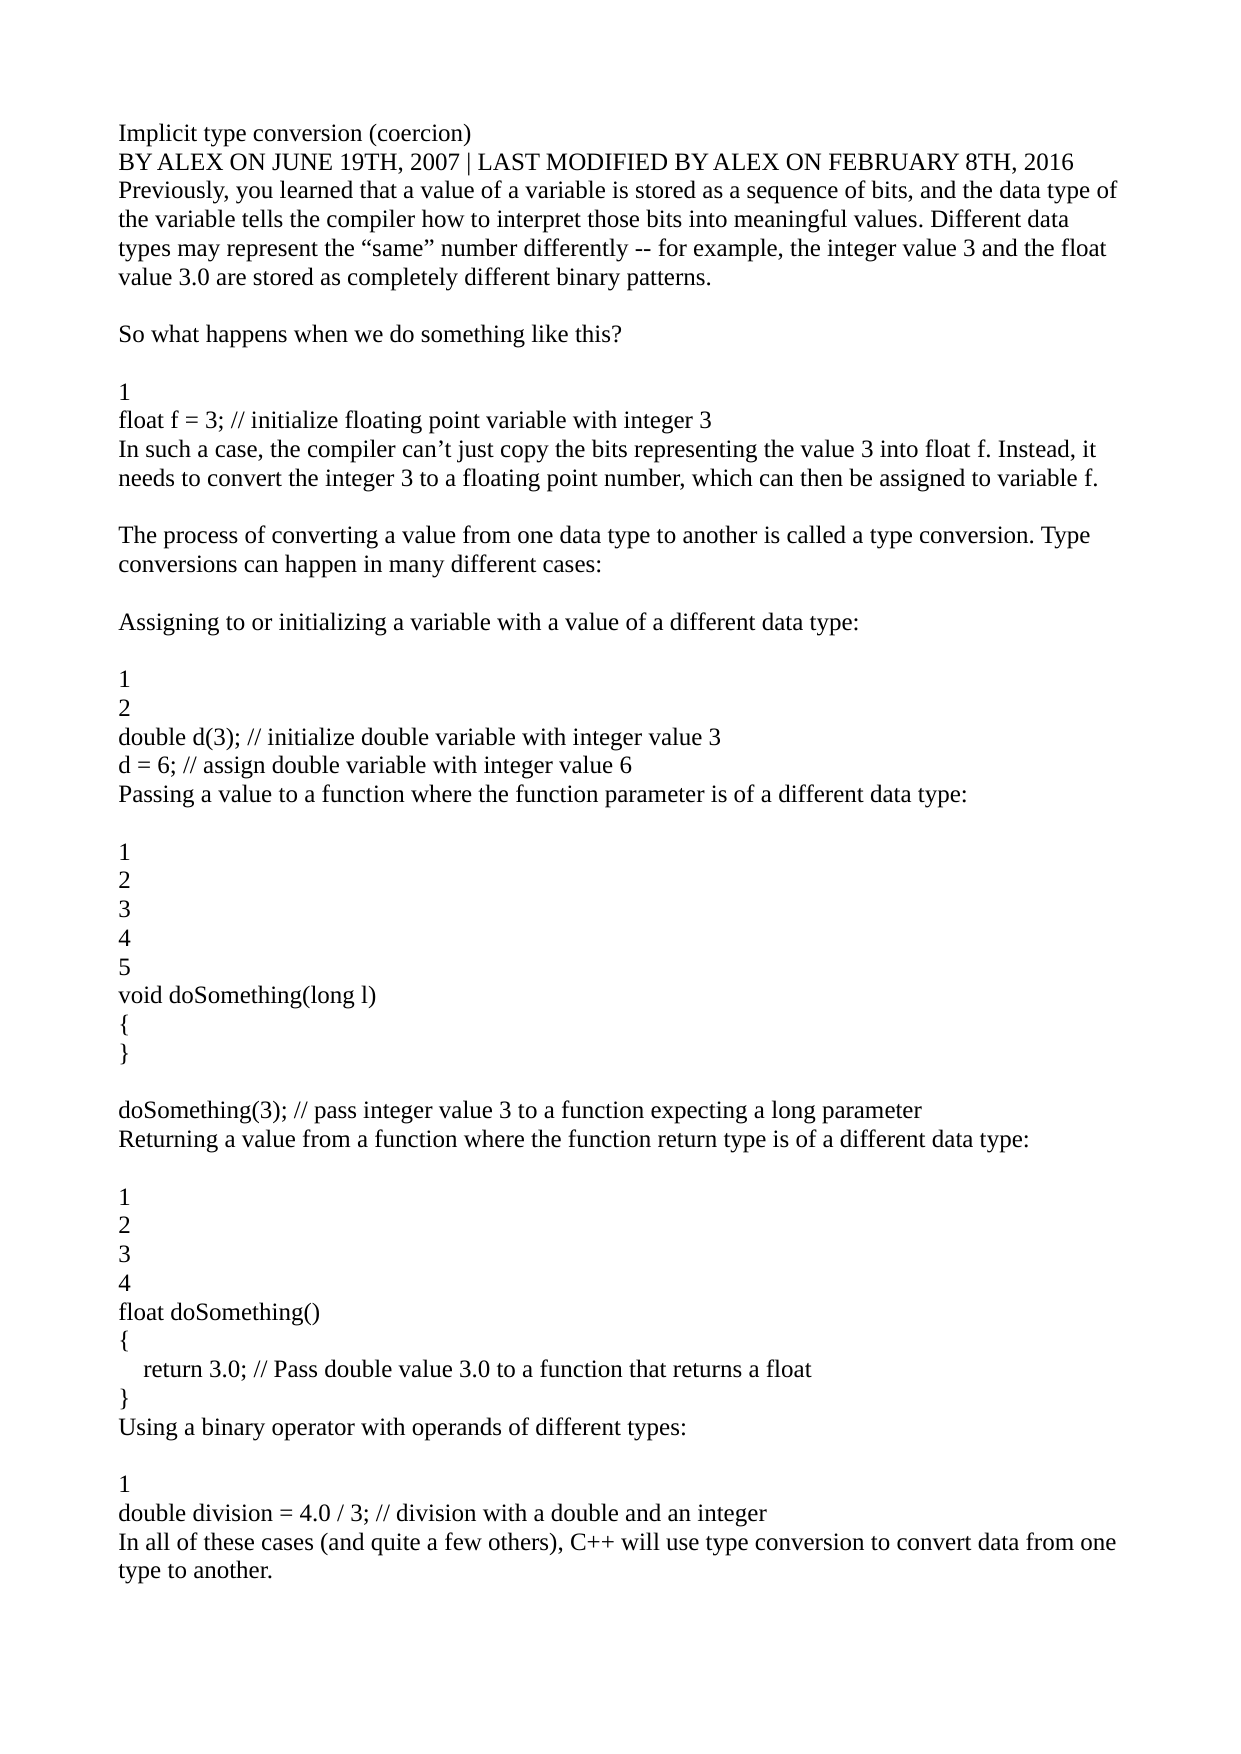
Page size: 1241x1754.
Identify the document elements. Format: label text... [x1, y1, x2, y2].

text 4 [118, 1268, 1122, 1297]
text double d(3); // initialize double variable with integer value 3 [118, 722, 1122, 751]
text 2 [118, 866, 1122, 894]
text 5 [118, 952, 1122, 981]
text In such a case, the compiler can’t just copy the bits representing the value 3 into float f. Instead, it needs to convert the integer 3 to a floating point number, which can then be assigned to variable f. [118, 434, 1122, 492]
text Passing a value to a function where the function parameter is of a different data type: [118, 779, 1122, 808]
text In all of these cases (and quite a few others), C++ will use type conversion to convert data from one type to another. [118, 1527, 1122, 1584]
text 2 [118, 1211, 1122, 1239]
text d = 6; // assign double variable with integer value 6 [118, 751, 1122, 779]
text Returning a value from a function where the function return type is of a different data type: [118, 1124, 1122, 1153]
text So what happens when we do something like this? [118, 319, 1122, 348]
text return 3.0; // Pass double value 3.0 to a function that returns a float [118, 1354, 1122, 1383]
text 1 [118, 1469, 1122, 1498]
text } [118, 1383, 1122, 1412]
text BY ALEX ON JUNE 19TH, 2007 | LAST MODIFIED BY ALEX ON FEBRUARY 8TH, 2016 [118, 147, 1122, 176]
text } [118, 1038, 1122, 1067]
text 1 [118, 1182, 1122, 1211]
text Previously, you learned that a value of a variable is stored as a sequence of bits, and the data type of the variable tells the compiler how to interpret those bits into meaningful values. Different data types may represent the “same” number differently -- for example, the integer value 3 and the float value 3.0 are stored as completely different binary patterns. [118, 176, 1122, 291]
text 1 [118, 664, 1122, 693]
text float doSomething() [118, 1297, 1122, 1326]
text 4 [118, 923, 1122, 952]
text Assigning to or initializing a variable with a value of a different data type: [118, 607, 1122, 636]
text Using a binary operator with operands of different types: [118, 1412, 1122, 1441]
text 1 [118, 837, 1122, 866]
text 2 [118, 693, 1122, 722]
text { [118, 1326, 1122, 1354]
text 3 [118, 1239, 1122, 1268]
text The process of converting a value from one data type to another is called a type conversion. Type conversions can happen in many different cases: [118, 521, 1122, 578]
text float f = 3; // initialize floating point variable with integer 3 [118, 406, 1122, 434]
text Implicit type conversion (coercion) [118, 118, 1122, 147]
text doSomething(3); // pass integer value 3 to a function expecting a long parameter [118, 1096, 1122, 1124]
text 3 [118, 894, 1122, 923]
text double division = 4.0 / 3; // division with a double and an integer [118, 1498, 1122, 1527]
text { [118, 1009, 1122, 1038]
text void doSomething(long l) [118, 981, 1122, 1009]
text 1 [118, 377, 1122, 406]
